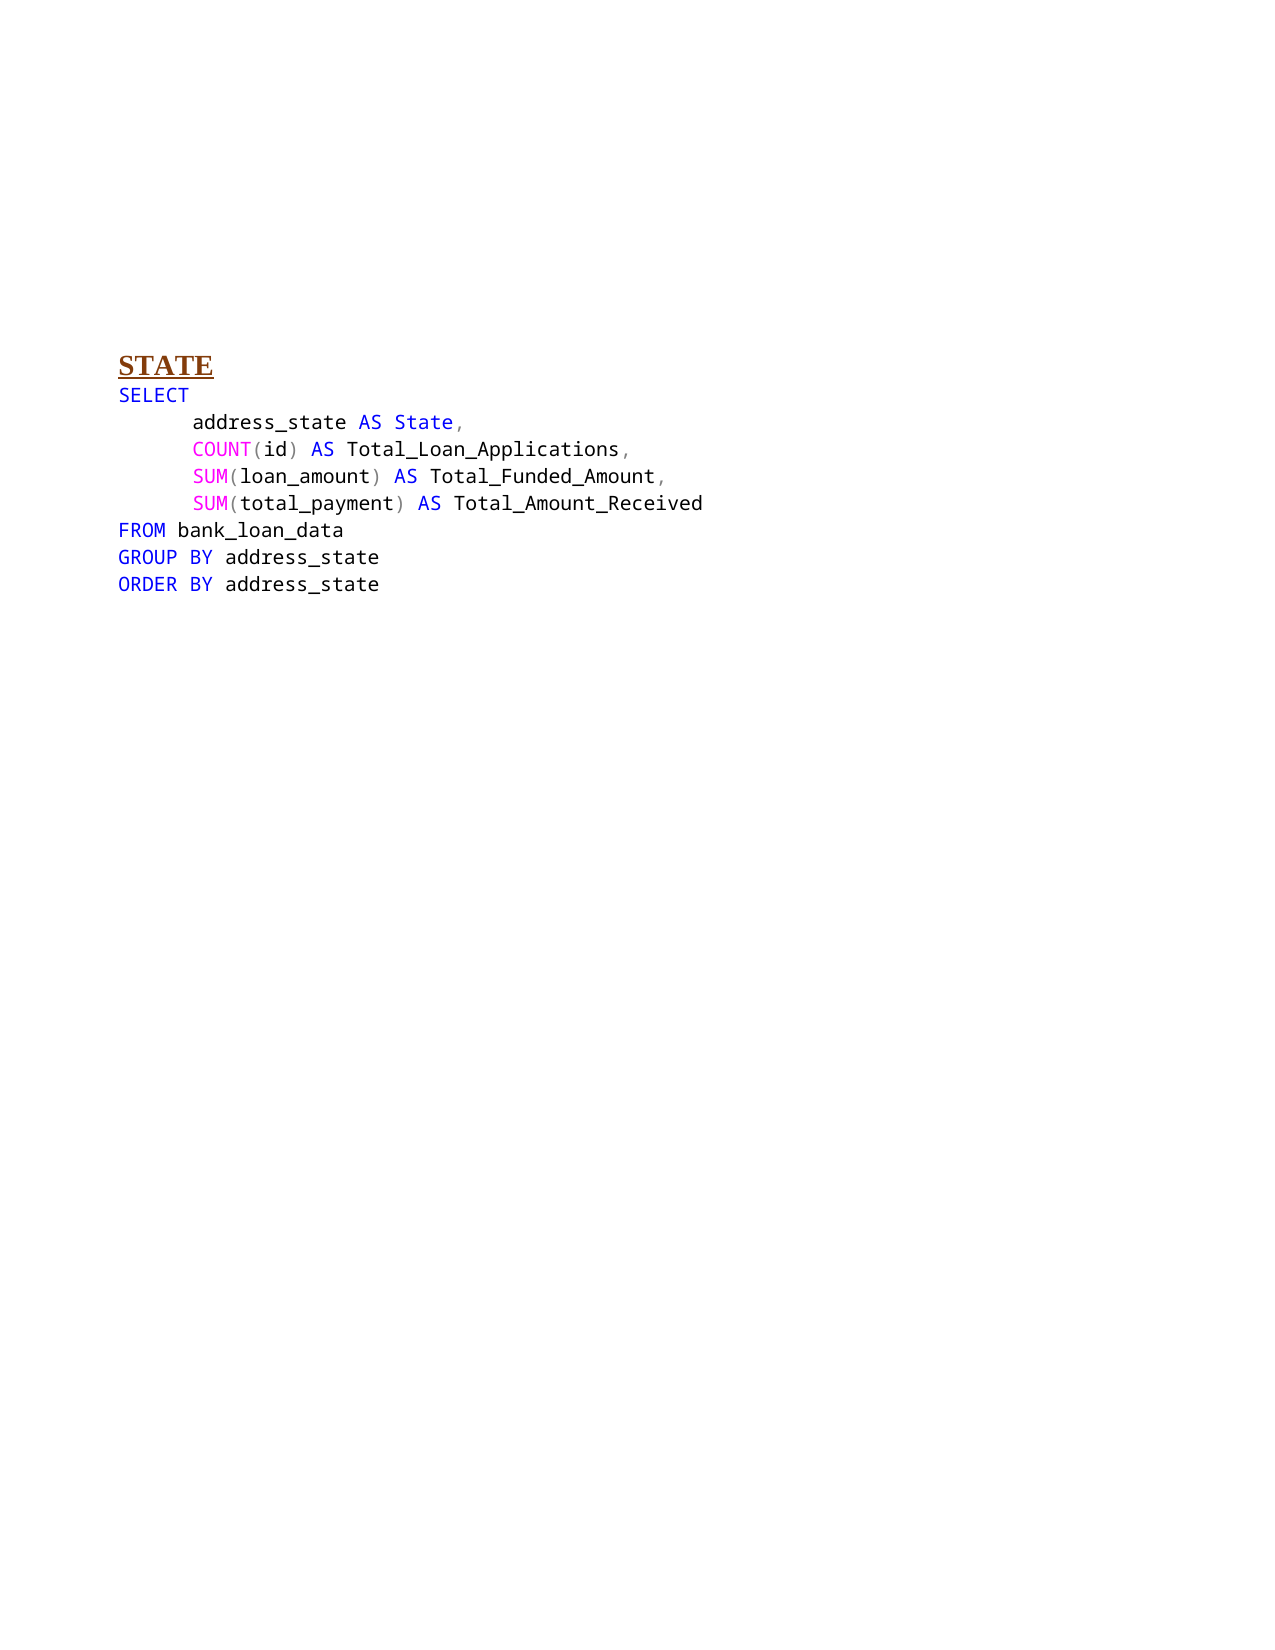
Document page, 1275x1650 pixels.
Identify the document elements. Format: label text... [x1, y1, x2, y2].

text address_state AS State, [118, 409, 1157, 436]
text COUNT(id) AS Total_Loan_Applications, [118, 436, 1157, 463]
text SUM(total_payment) AS Total_Amount_Received [118, 489, 1157, 517]
text GROUP BY address_state [118, 543, 1157, 571]
text ORDER BY address_state [118, 571, 1157, 597]
text STATE [118, 348, 1157, 382]
text SUM(loan_amount) AS Total_Funded_Amount, [118, 463, 1157, 489]
text FROM bank_loan_data [118, 517, 1157, 543]
text SELECT [118, 382, 1157, 409]
